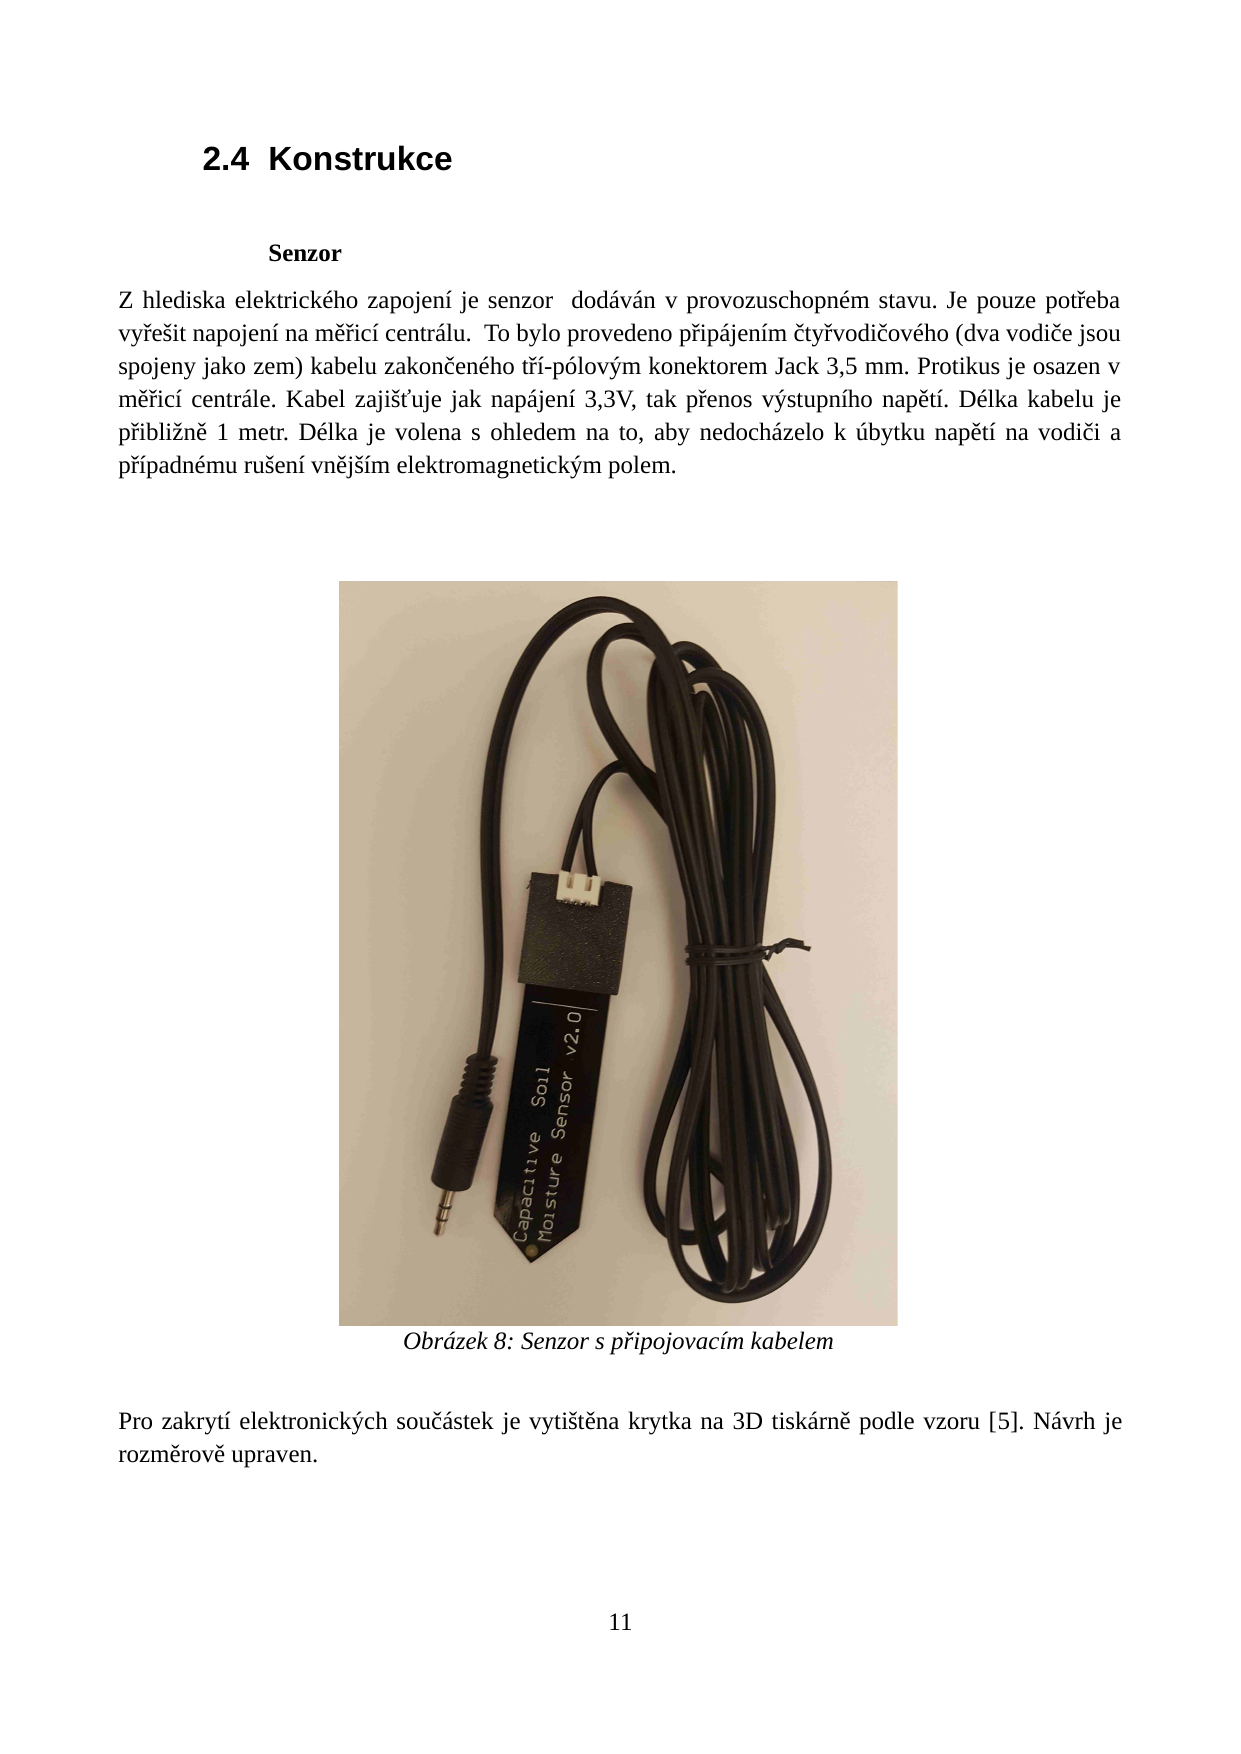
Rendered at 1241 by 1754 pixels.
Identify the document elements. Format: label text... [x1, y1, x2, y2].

picture [339, 581, 898, 1326]
text Pro zakrytí elektronických součástek je vytištěna krytka na 3D tiskárně podle vzoru [5]. Návrh je rozměrově upraven. [118, 1406, 1122, 1468]
text Obrázek 8: Senzor s připojovacím kabelem [339, 1326, 897, 1354]
text Z hlediska elektrického zapojení je senzor dodáván v provozuschopném stavu. Je pouze potřeba vyřešit napojení na měřicí centrálu. To bylo provedeno připájením čtyřvodičového (dva vodiče jsou spojeny jako zem) kabelu zakončeného tří-pólovým konektorem Jack 3,5 mm. Protikus je osazen v měřicí centrále. Kabel zajišťuje jak napájení 3,3V, tak přenos výstupního napětí. Délka kabelu je přibližně 1 metr. Délka je volena s ohledem na to, aby nedocházelo k úbytku napětí na vodiči a případnému rušení vnějším elektromagnetickým polem. [118, 285, 1122, 479]
list Senzor [231, 238, 1122, 266]
subtitle Konstrukce [193, 139, 1122, 178]
